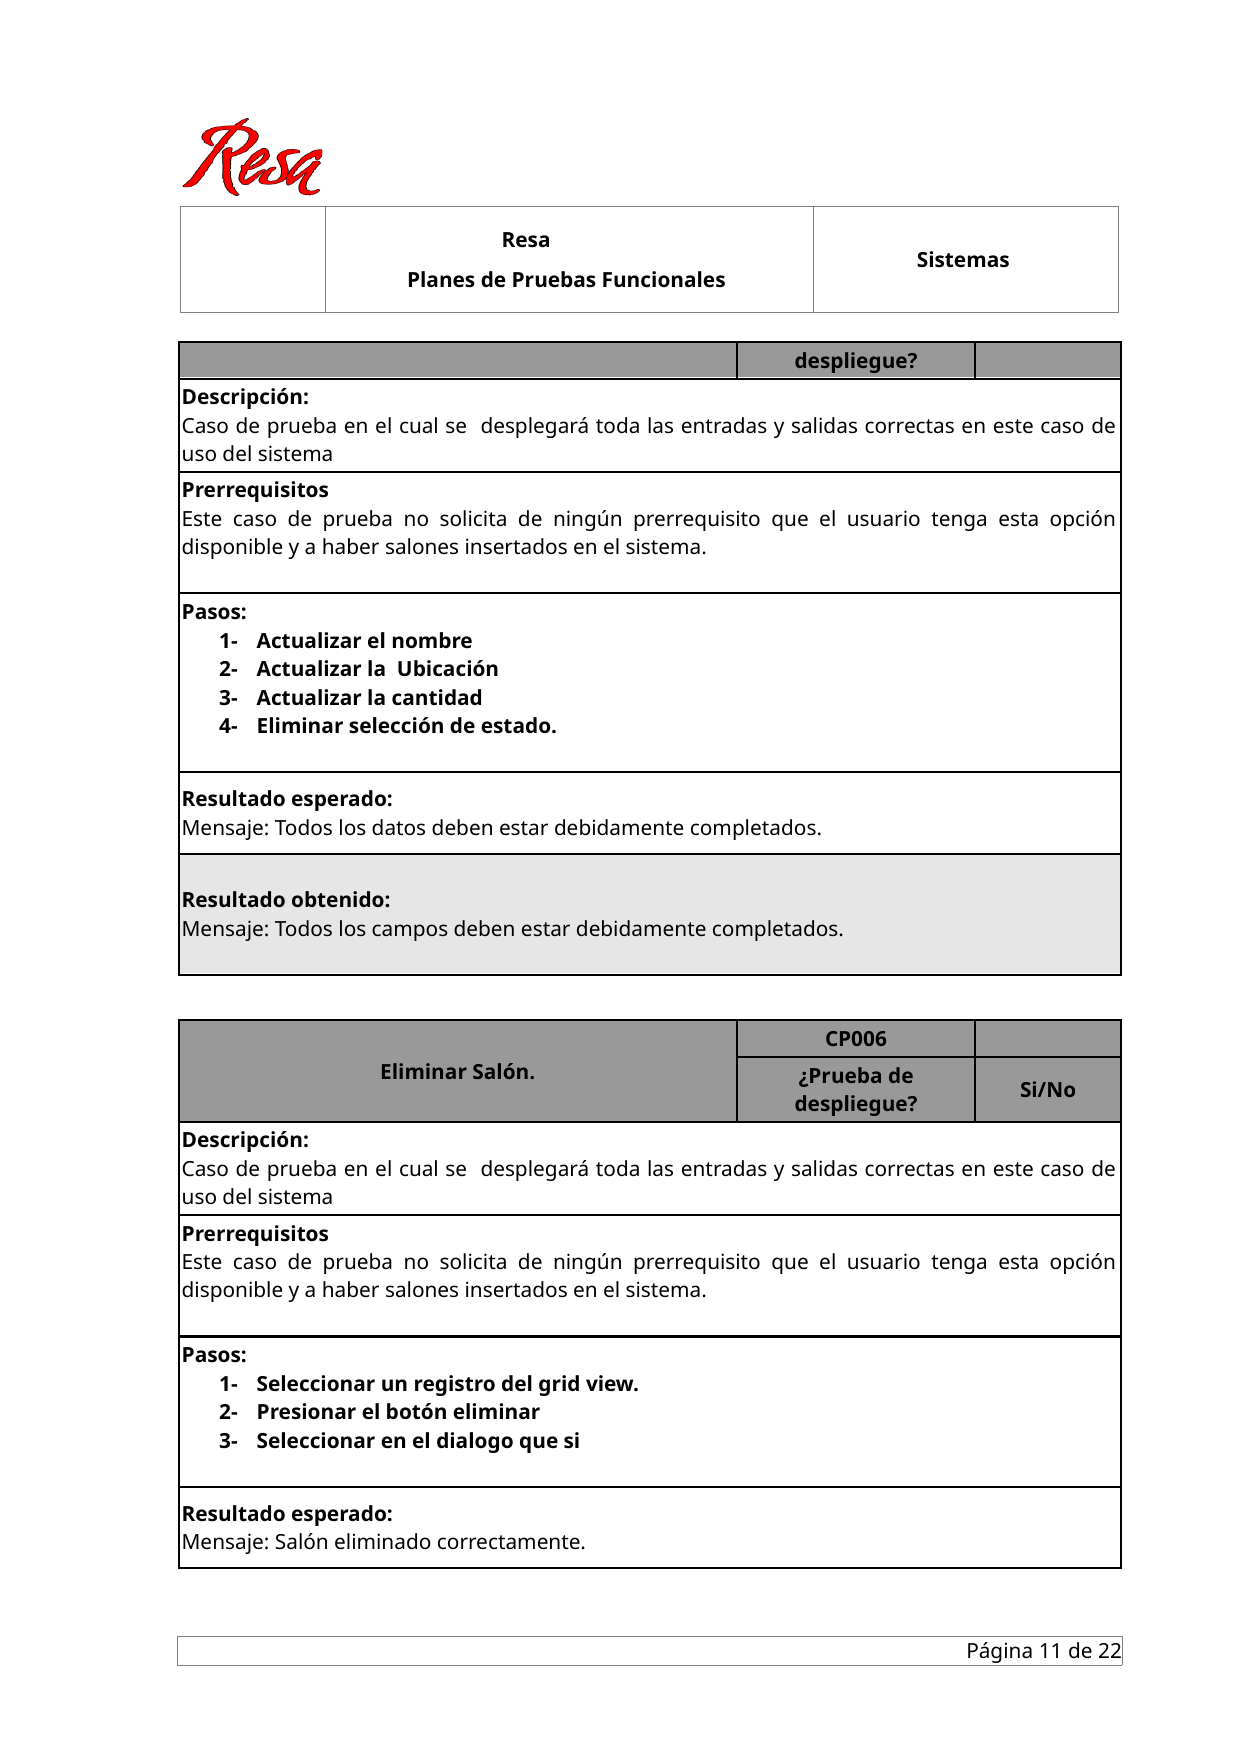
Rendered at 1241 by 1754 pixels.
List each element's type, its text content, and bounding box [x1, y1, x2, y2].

table_cell Resultado obtenido: Mensaje: Todos los campos deben estar debidamente completados. [180, 855, 1120, 973]
table_cell Prerrequisitos Este caso de prueba no solicita de ningún prerrequisito que el usuario tenga esta opción disponible y a haber salones insertados en el sistema. [180, 1216, 1120, 1335]
table_cell Pasos: Actualizar el nombre Actualizar la Ubicación Actualizar la cantidad Eliminar selección de estado. < [180, 594, 1120, 771]
table_cell Si/No [976, 1058, 1120, 1121]
table_cell Pasos: Seleccionar un registro del grid view. Presionar el botón eliminar Seleccionar en el dialogo que si < [180, 1338, 1120, 1486]
table_header CP006 [738, 1021, 974, 1056]
table_header [976, 1021, 1120, 1056]
table_cell Resultado esperado: Mensaje: Salón eliminado correctamente. [180, 1488, 1120, 1567]
table_cell Resultado esperado: Mensaje: Todos los datos deben estar debidamente completados. [180, 773, 1120, 852]
table_cell Descripción: Caso de prueba en el cual se desplegará toda las entradas y salidas correctas en este caso de uso del sistema [180, 1123, 1120, 1214]
table_cell ¿Prueba de despliegue? [738, 1058, 974, 1121]
table_cell Prerrequisitos Este caso de prueba no solicita de ningún prerrequisito que el usuario tenga esta opción disponible y a haber salones insertados en el sistema. [180, 473, 1120, 592]
table_cell [976, 343, 1120, 377]
table_header Eliminar Salón. [180, 1021, 736, 1121]
table_cell Descripción: Caso de prueba en el cual se desplegará toda las entradas y salidas correctas en este caso de uso del sistema [180, 380, 1120, 471]
table_cell despliegue? [738, 343, 974, 377]
table_header [180, 343, 736, 377]
